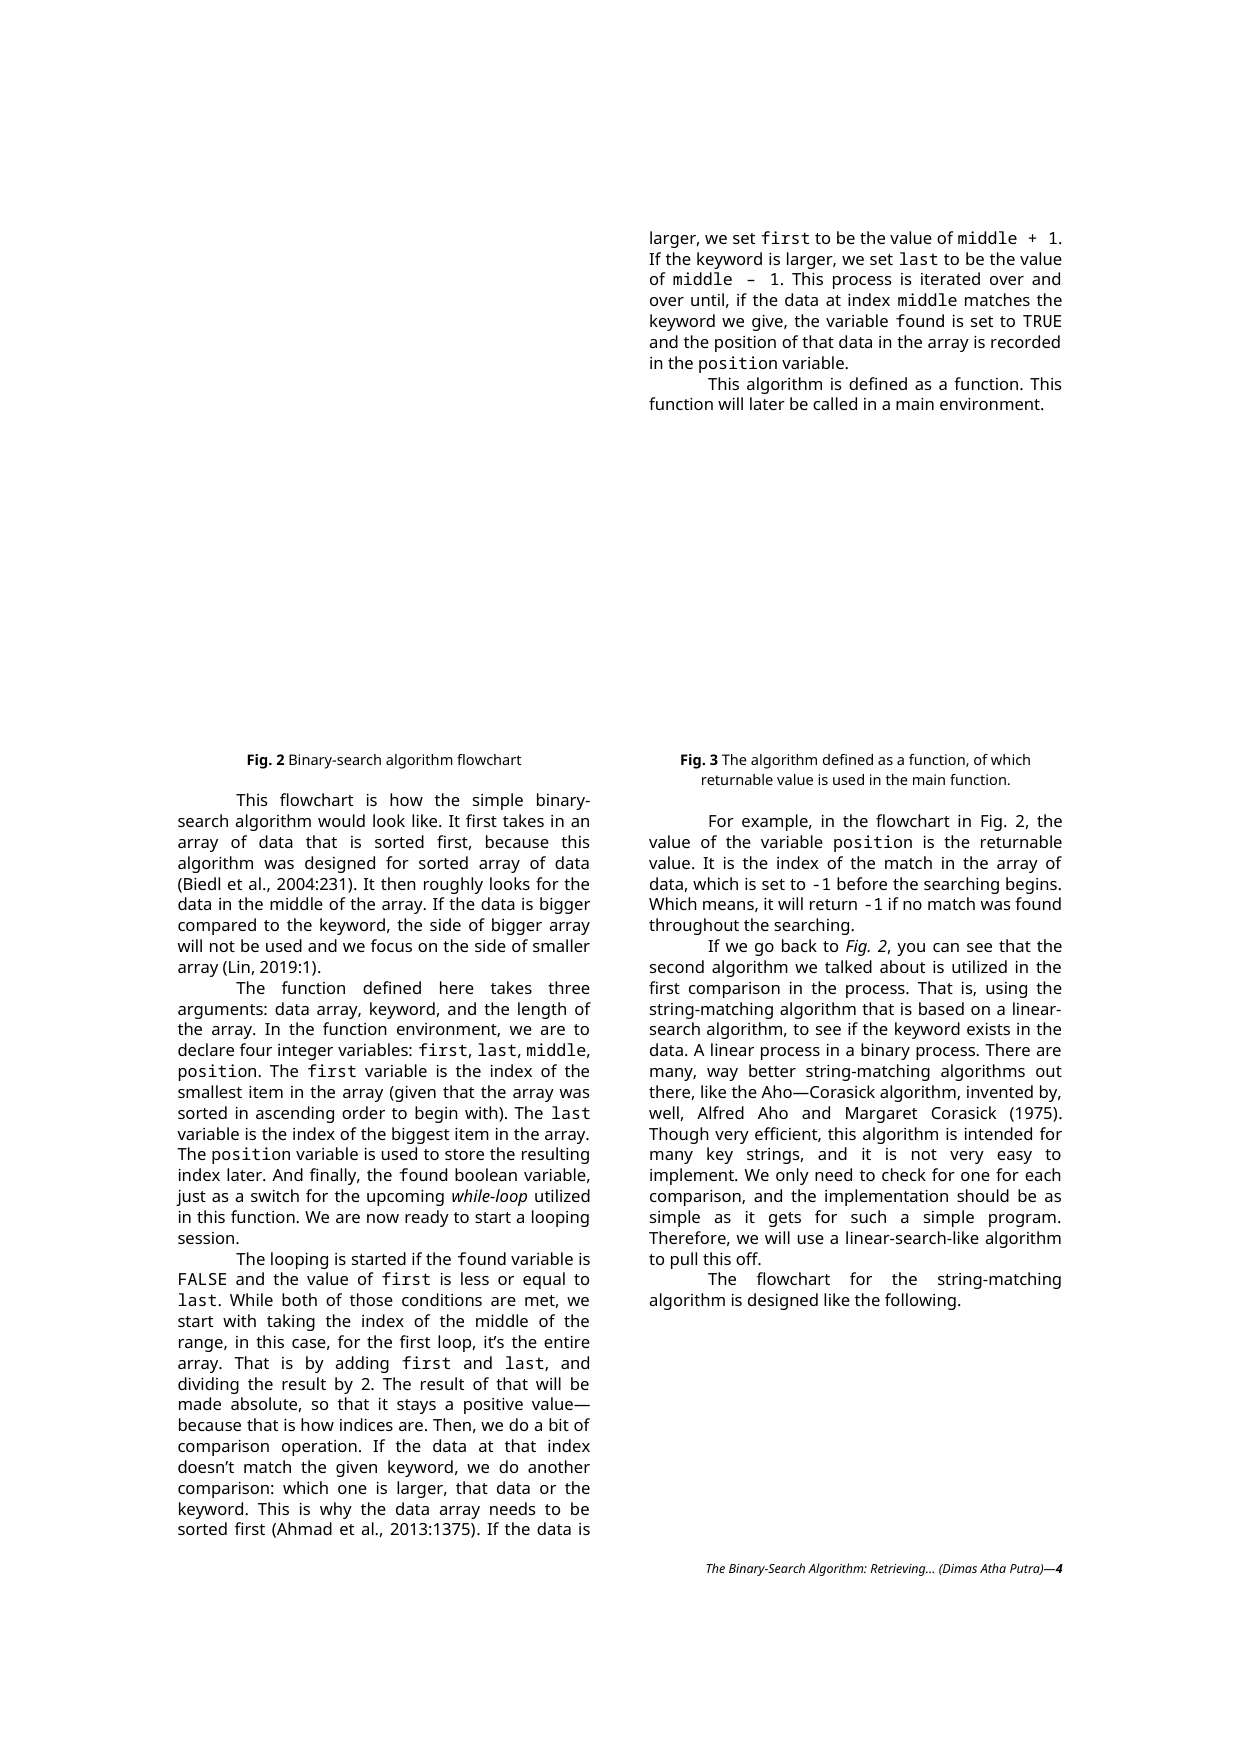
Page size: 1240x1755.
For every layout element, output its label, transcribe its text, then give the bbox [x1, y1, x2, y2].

text The looping is started if the found variable is FALSE and the value of first is less or equal to last. While both of those conditions are met, we start with taking the index of the middle of the range, in this case, for the first loop, it’s the entire array. That is by adding first and last, and dividing the result by 2. The result of that will be made absolute, so that it stays a positive value—because that is how indices are. Then, we do a bit of comparison operation. If the data at that index doesn’t match the given keyword, we do another comparison: which one is larger, that data or the keyword. This is why the data array needs to be sorted first (Ahmad et al., 2013:1375). If the data is [177, 1248, 591, 1540]
text larger, we set first to be the value of middle + 1. If the keyword is larger, we set last to be the value of middle – 1. This process is iterated over and over until, if the data at index middle matches the keyword we give, the variable found is set to TRUE and the position of that data in the array is recorded in the position variable. [649, 227, 1062, 373]
text This algorithm is defined as a function. This function will later be called in a main environment. [649, 373, 1062, 415]
text This flowchart is how the simple binary-search algorithm would look like. It first takes in an array of data that is sorted first, because this algorithm was designed for sorted array of data (Biedl et al., 2004:231). It then roughly looks for the data in the middle of the array. If the data is bigger compared to the keyword, the side of bigger array will not be used and we focus on the side of smaller array (Lin, 2019:1). [177, 790, 591, 977]
text If we go back to Fig. 2, you can see that the second algorithm we talked about is utilized in the first comparison in the process. That is, using the string-matching algorithm that is based on a linear-search algorithm, to see if the keyword exists in the data. A linear process in a binary process. There are many, way better string-matching algorithms out there, like the Aho—Corasick algorithm, invented by, well, Alfred Aho and Margaret Corasick (1975). Though very efficient, this algorithm is intended for many key strings, and it is not very easy to implement. We only need to check for one for each comparison, and the implementation should be as simple as it gets for such a simple program. Therefore, we will use a linear-search-like algorithm to pull this off. [649, 936, 1062, 1269]
text For example, in the flowchart in Fig. 2, the value of the variable position is the returnable value. It is the index of the match in the array of data, which is set to -1 before the searching begins. Which means, it will return -1 if no match was found throughout the searching. [649, 811, 1062, 936]
text Fig. 3 The algorithm defined as a function, of which returnable value is used in the main function. [649, 748, 1062, 790]
text The function defined here takes three arguments: data array, keyword, and the length of the array. In the function environment, we are to declare four integer variables: first, last, middle, position. The first variable is the index of the smallest item in the array (given that the array was sorted in ascending order to begin with). The last variable is the index of the biggest item in the array. The position variable is used to store the resulting index later. And finally, the found boolean variable, just as a switch for the upcoming while-loop utilized in this function. We are now ready to start a looping session. [177, 977, 591, 1248]
text The flowchart for the string-matching algorithm is designed like the following. [649, 1269, 1062, 1311]
text Fig. 2 Binary-search algorithm flowchart [177, 748, 591, 769]
